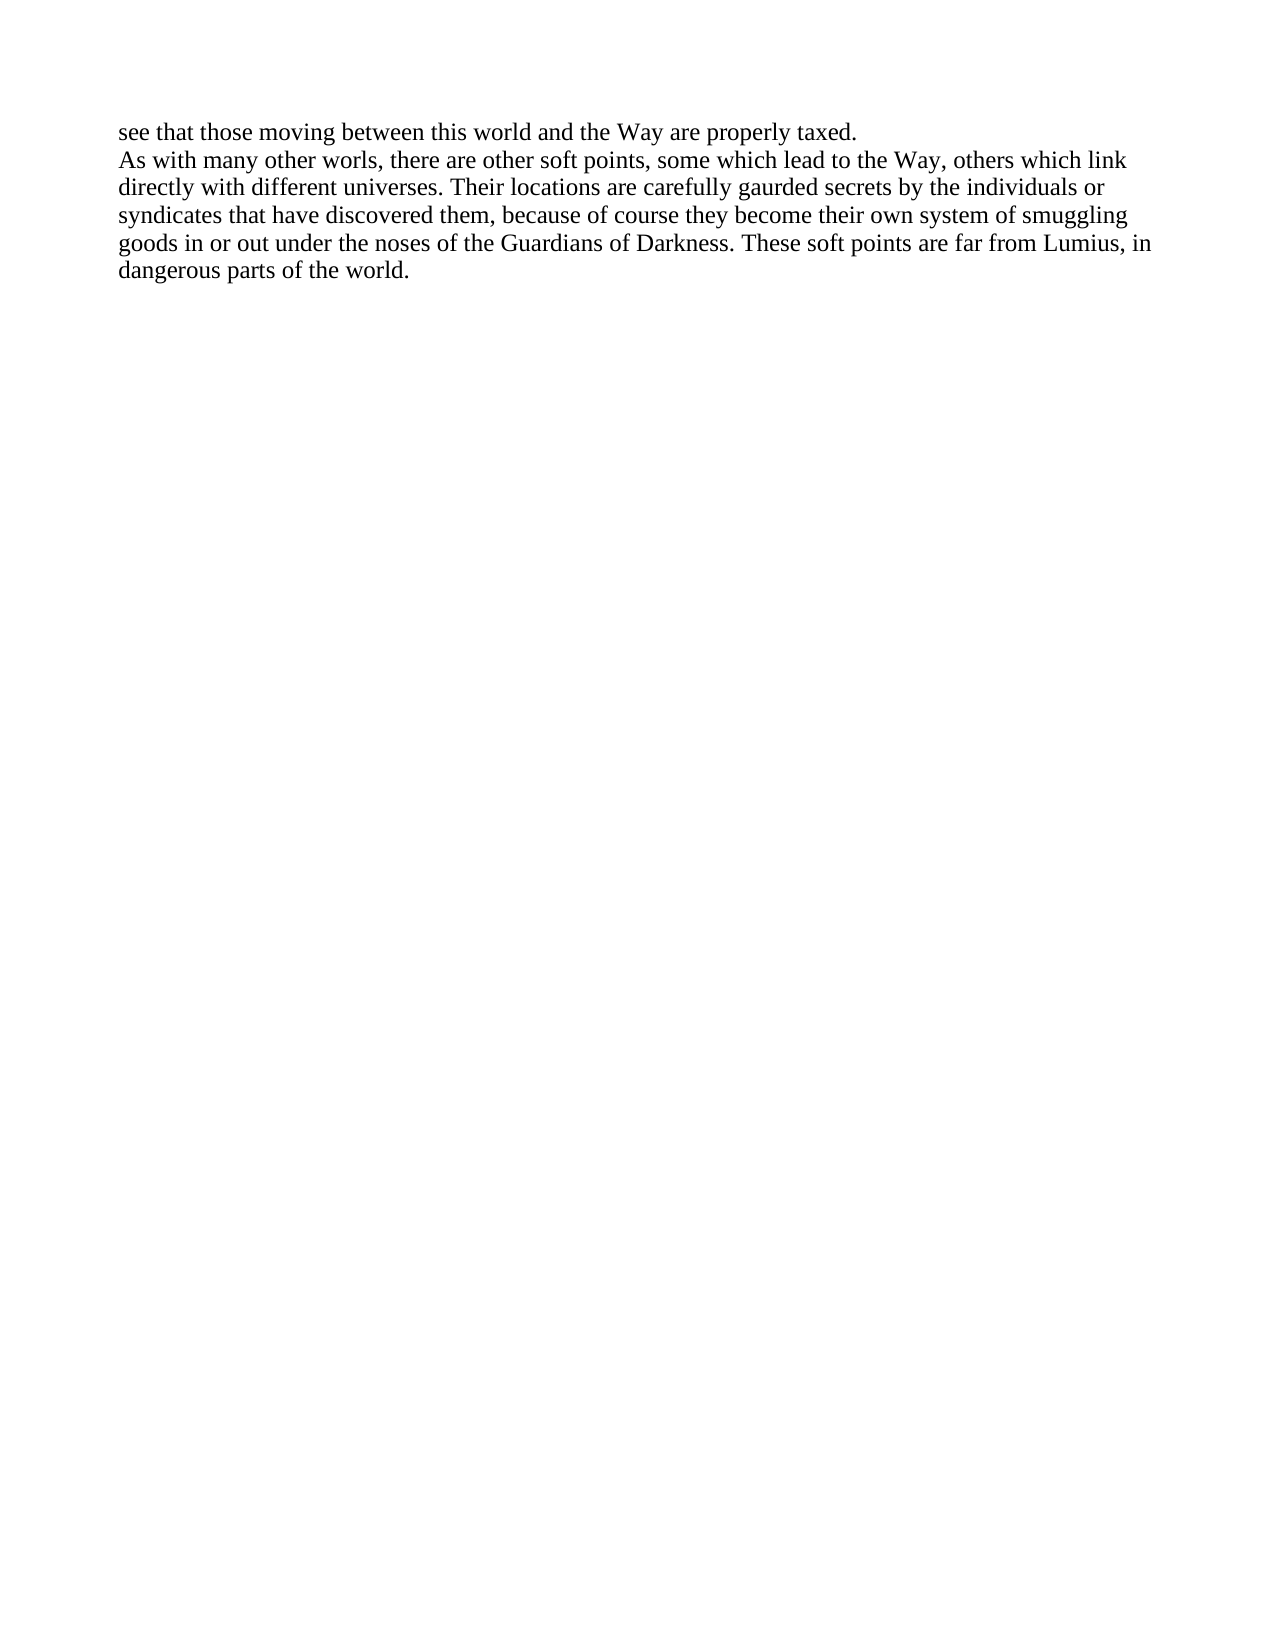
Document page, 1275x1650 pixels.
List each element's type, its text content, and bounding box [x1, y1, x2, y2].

text see that those moving between this world and the Way are properly taxed. [118, 118, 1157, 146]
text As with many other worls, there are other soft points, some which lead to the Way, others which link directly with different universes. Their locations are carefully gaurded secrets by the individuals or syndicates that have discovered them, because of course they become their own system of smuggling goods in or out under the noses of the Guardians of Darkness. These soft points are far from Lumius, in dangerous parts of the world. [118, 146, 1157, 284]
